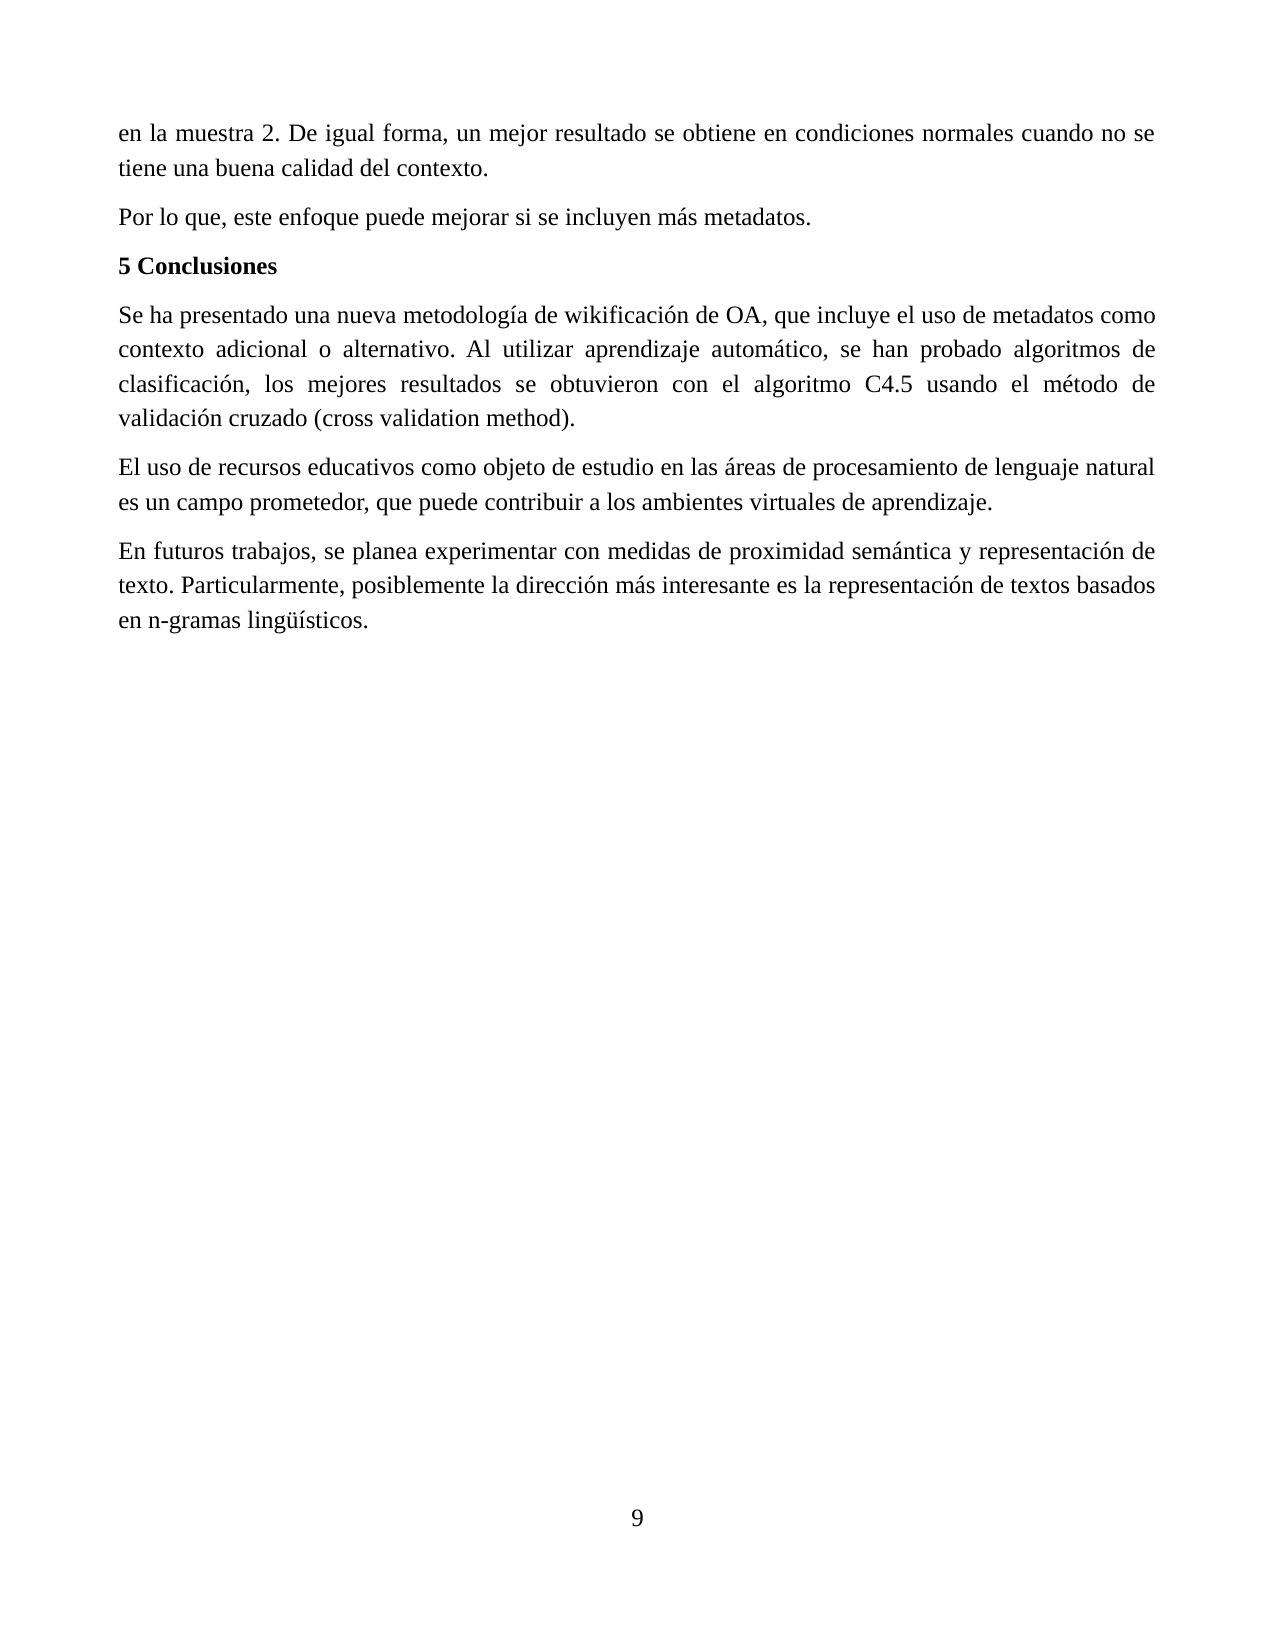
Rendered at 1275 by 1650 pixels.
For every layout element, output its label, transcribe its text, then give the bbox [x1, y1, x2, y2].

text 5 Conclusiones [118, 251, 1157, 279]
text En futuros trabajos, se planea experimentar con medidas de proximidad semántica y representación de texto. Particularmente, posiblemente la dirección más interesante es la representación de textos basados en n-gramas lingüísticos. [118, 536, 1157, 633]
text Se ha presentado una nueva metodología de wikificación de OA, que incluye el uso de metadatos como contexto adicional o alternativo. Al utilizar aprendizaje automático, se han probado algoritmos de clasificación, los mejores resultados se obtuvieron con el algoritmo C4.5 usando el método de validación cruzado (cross validation method). [118, 300, 1157, 432]
text El uso de recursos educativos como objeto de estudio en las áreas de procesamiento de lenguaje natural es un campo prometedor, que puede contribuir a los ambientes virtuales de aprendizaje. [118, 452, 1157, 516]
text en la muestra 2. De igual forma, un mejor resultado se obtiene en condiciones normales cuando no se tiene una buena calidad del contexto. [118, 118, 1157, 181]
text Por lo que, este enfoque puede mejorar si se incluyen más metadatos. [118, 202, 1157, 230]
